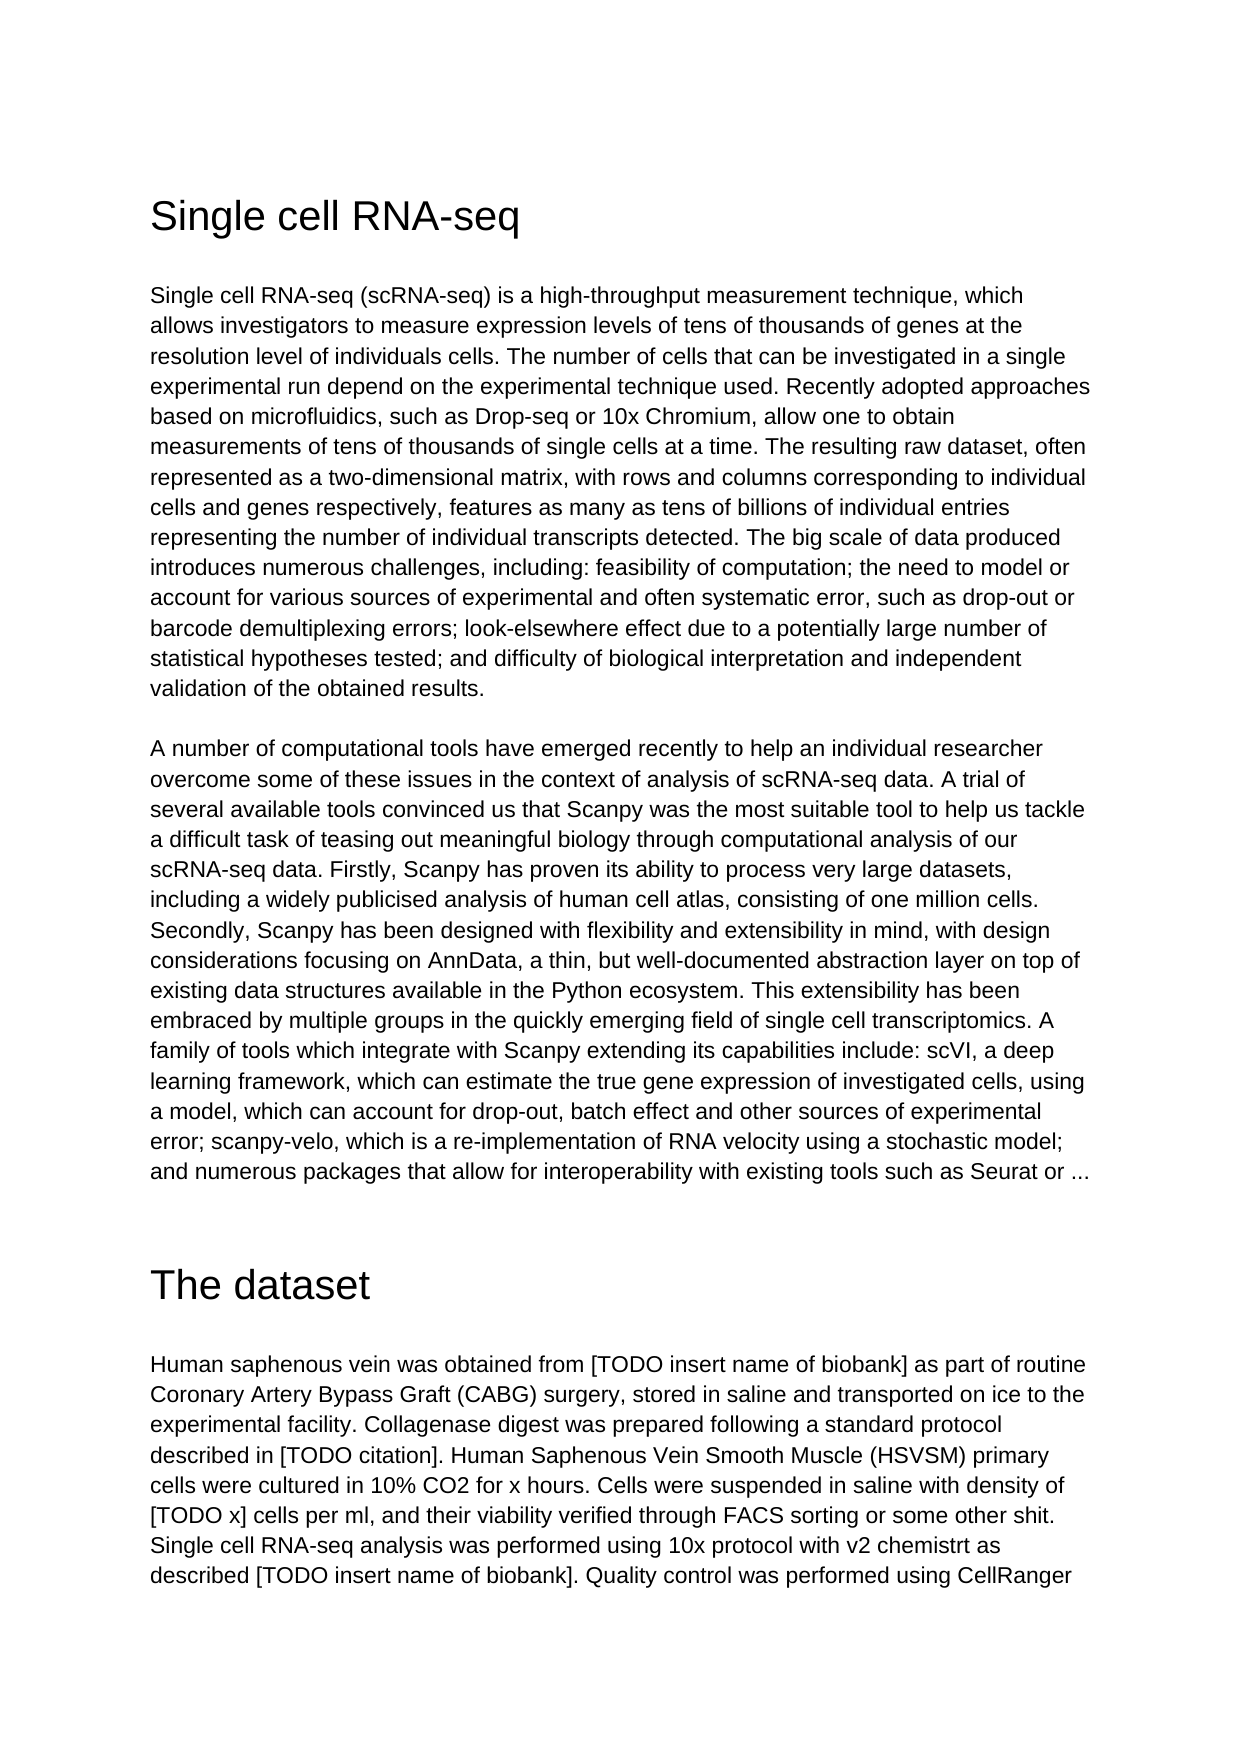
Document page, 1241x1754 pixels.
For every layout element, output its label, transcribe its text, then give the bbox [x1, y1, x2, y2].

text Single cell RNA-seq (scRNA-seq) is a high-throughput measurement technique, which allows investigators to measure expression levels of tens of thousands of genes at the resolution level of individuals cells. The number of cells that can be investigated in a single experimental run depend on the experimental technique used. Recently adopted approaches based on microfluidics, such as Drop-seq or 10x Chromium, allow one to obtain measurements of tens of thousands of single cells at a time. The resulting raw dataset, often represented as a two-dimensional matrix, with rows and columns corresponding to individual cells and genes respectively, features as many as tens of billions of individual entries representing the number of individual transcripts detected. The big scale of data produced introduces numerous challenges, including: feasibility of computation; the need to model or account for various sources of experimental and often systematic error, such as drop-out or barcode demultiplexing errors; look-elsewhere effect due to a potentially large number of statistical hypotheses tested; and difficulty of biological interpretation and independent validation of the obtained results. [150, 282, 1090, 701]
subtitle The dataset [150, 1260, 1090, 1308]
subtitle Single cell RNA-seq [150, 192, 1090, 239]
text A number of computational tools have emerged recently to help an individual researcher overcome some of these issues in the context of analysis of scRNA-seq data. A trial of several available tools convinced us that Scanpy was the most suitable tool to help us tackle a difficult task of teasing out meaningful biology through computational analysis of our scRNA-seq data. Firstly, Scanpy has proven its ability to process very large datasets, including a widely publicised analysis of human cell atlas, consisting of one million cells. Secondly, Scanpy has been designed with flexibility and extensibility in mind, with design considerations focusing on AnnData, a thin, but well-documented abstraction layer on top of existing data structures available in the Python ecosystem. This extensibility has been embraced by multiple groups in the quickly emerging field of single cell transcriptomics. A family of tools which integrate with Scanpy extending its capabilities include: scVI, a deep learning framework, which can estimate the true gene expression of investigated cells, using a model, which can account for drop-out, batch effect and other sources of experimental error; scanpy-velo, which is a re-implementation of RNA velocity using a stochastic model; and numerous packages that allow for interoperability with existing tools such as Seurat or ... [150, 735, 1090, 1185]
text Human saphenous vein was obtained from [TODO insert name of biobank] as part of routine Coronary Artery Bypass Graft (CABG) surgery, stored in saline and transported on ice to the experimental facility. Collagenase digest was prepared following a standard protocol described in [TODO citation]. Human Saphenous Vein Smooth Muscle (HSVSM) primary cells were cultured in 10% CO2 for x hours. Cells were suspended in saline with density of [TODO x] cells per ml, and their viability verified through FACS sorting or some other shit. Single cell RNA-seq analysis was performed using 10x protocol with v2 chemistrt as described [TODO insert name of biobank]. Quality control was performed using CellRanger [150, 1351, 1090, 1589]
